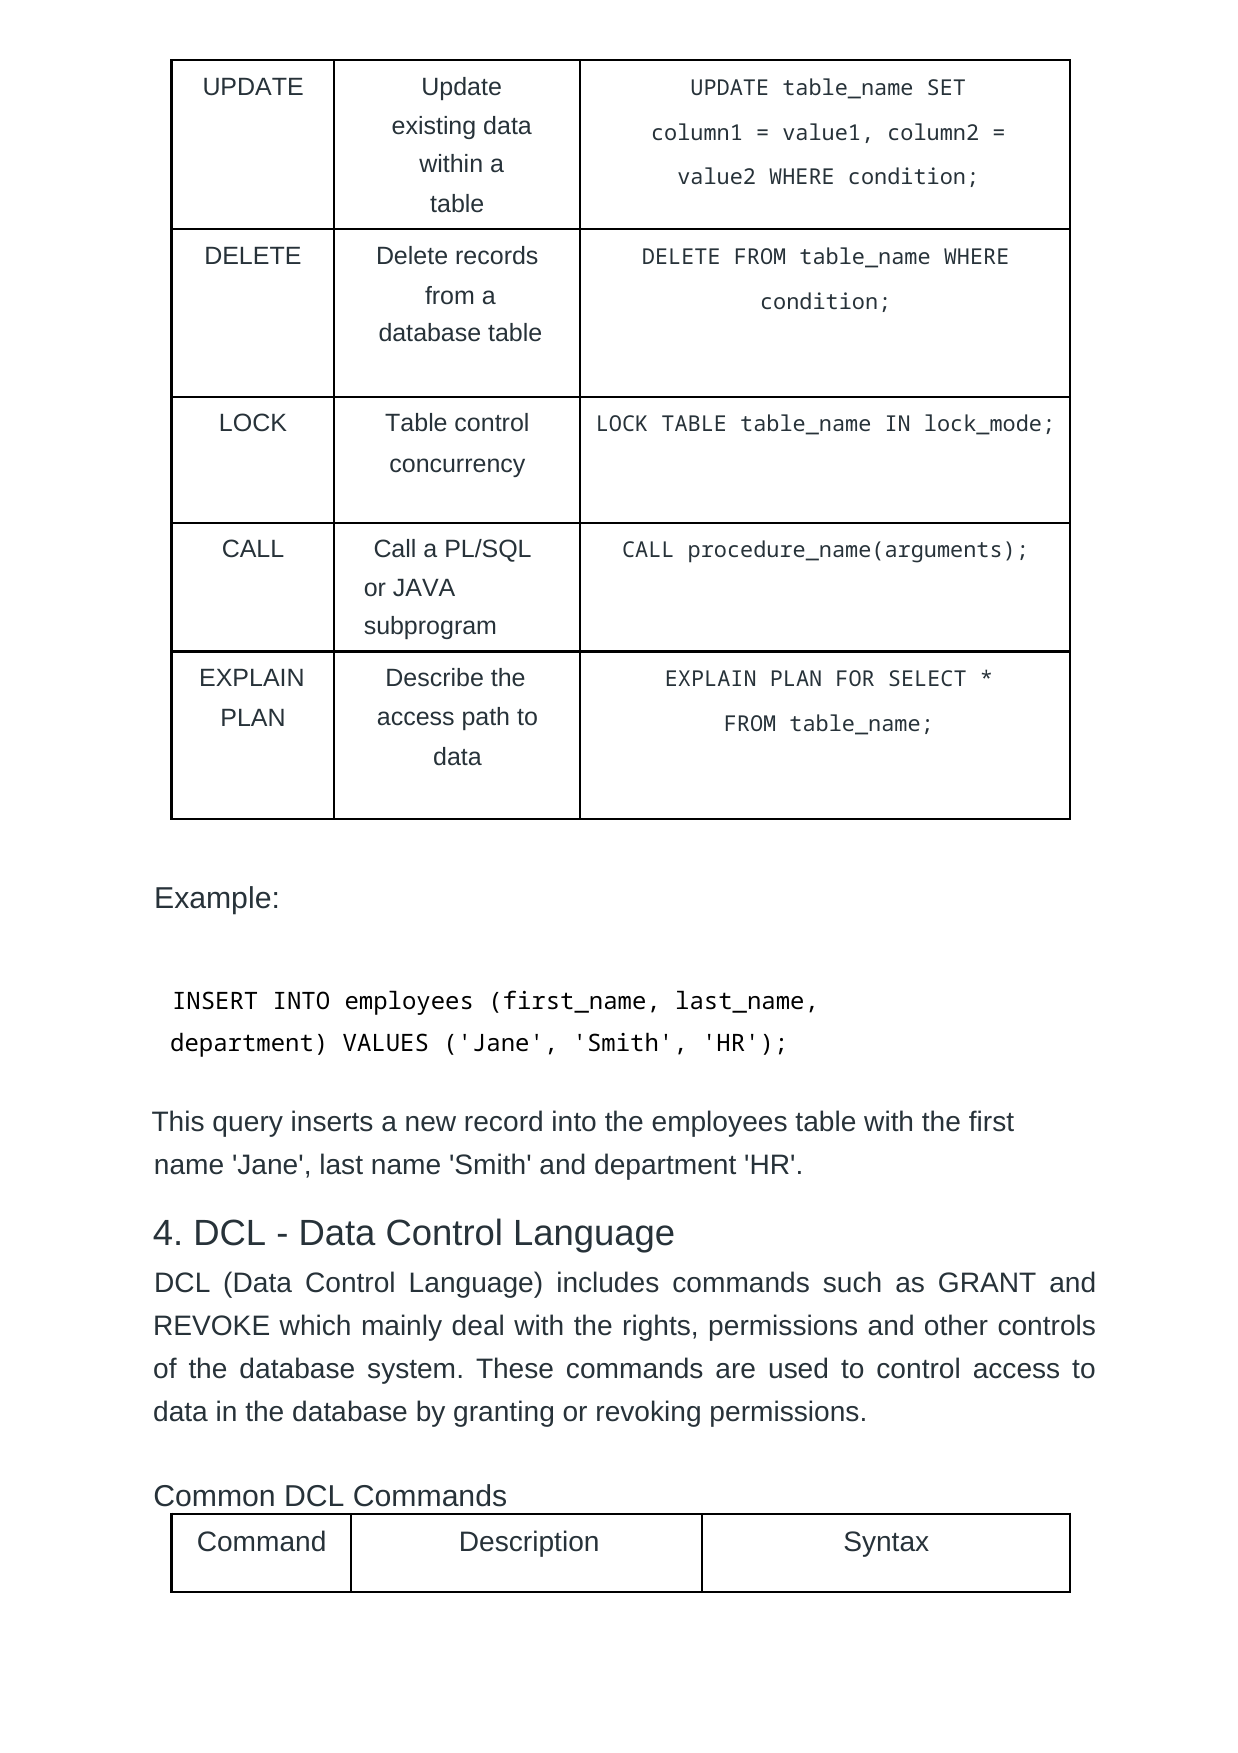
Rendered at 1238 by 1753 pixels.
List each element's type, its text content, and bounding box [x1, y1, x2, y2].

table_cell CALL [173, 524, 333, 650]
table_cell LOCK TABLE table_name IN lock_mode; [581, 398, 1069, 522]
table_cell DELETE FROM table_name WHERE condition; [581, 230, 1069, 396]
table_cell UPDATE table_name SET column1 = value1, column2 = value2 WHERE condition; [581, 61, 1069, 228]
text Common DCL Commands [153, 1478, 1116, 1512]
table_cell EXPLAIN PLAN FOR SELECT * FROM table_name; [581, 653, 1069, 818]
text INSERT INTO employees (first_name, last_name, department) VALUES ('Jane', 'Smith', 'HR'); [170, 984, 955, 1058]
text Example: [154, 880, 1116, 915]
text This query inserts a new record into the employees table with the first name 'Jane', last name 'Smith' and department 'HR'. [151, 1105, 1067, 1180]
table_cell LOCK [173, 398, 333, 522]
table_header Command [173, 1515, 350, 1591]
table_header Description [352, 1515, 701, 1591]
table_cell CALL procedure_name(arguments); [581, 524, 1069, 650]
table_cell Update existing data within a table [335, 61, 579, 228]
table_cell Call a PL/SQL or JAVA subprogram [335, 524, 579, 650]
table_cell Delete records from a database table [335, 230, 579, 396]
table_cell UPDATE [173, 61, 333, 228]
text 4. DCL - Data Control Language [153, 1212, 1116, 1253]
table_cell Describe the access path to data [335, 653, 579, 818]
text DCL (Data Control Language) includes commands such as GRANT and REVOKE which mainly deal with the rights, permissions and other controls of the database system. These commands are used to control access to data in the database by granting or revoking permissions. [153, 1266, 1096, 1428]
table_cell Table control concurrency [335, 398, 579, 522]
table_cell EXPLAIN PLAN [173, 653, 333, 818]
table_header Syntax [703, 1515, 1069, 1591]
table_cell DELETE [173, 230, 333, 396]
